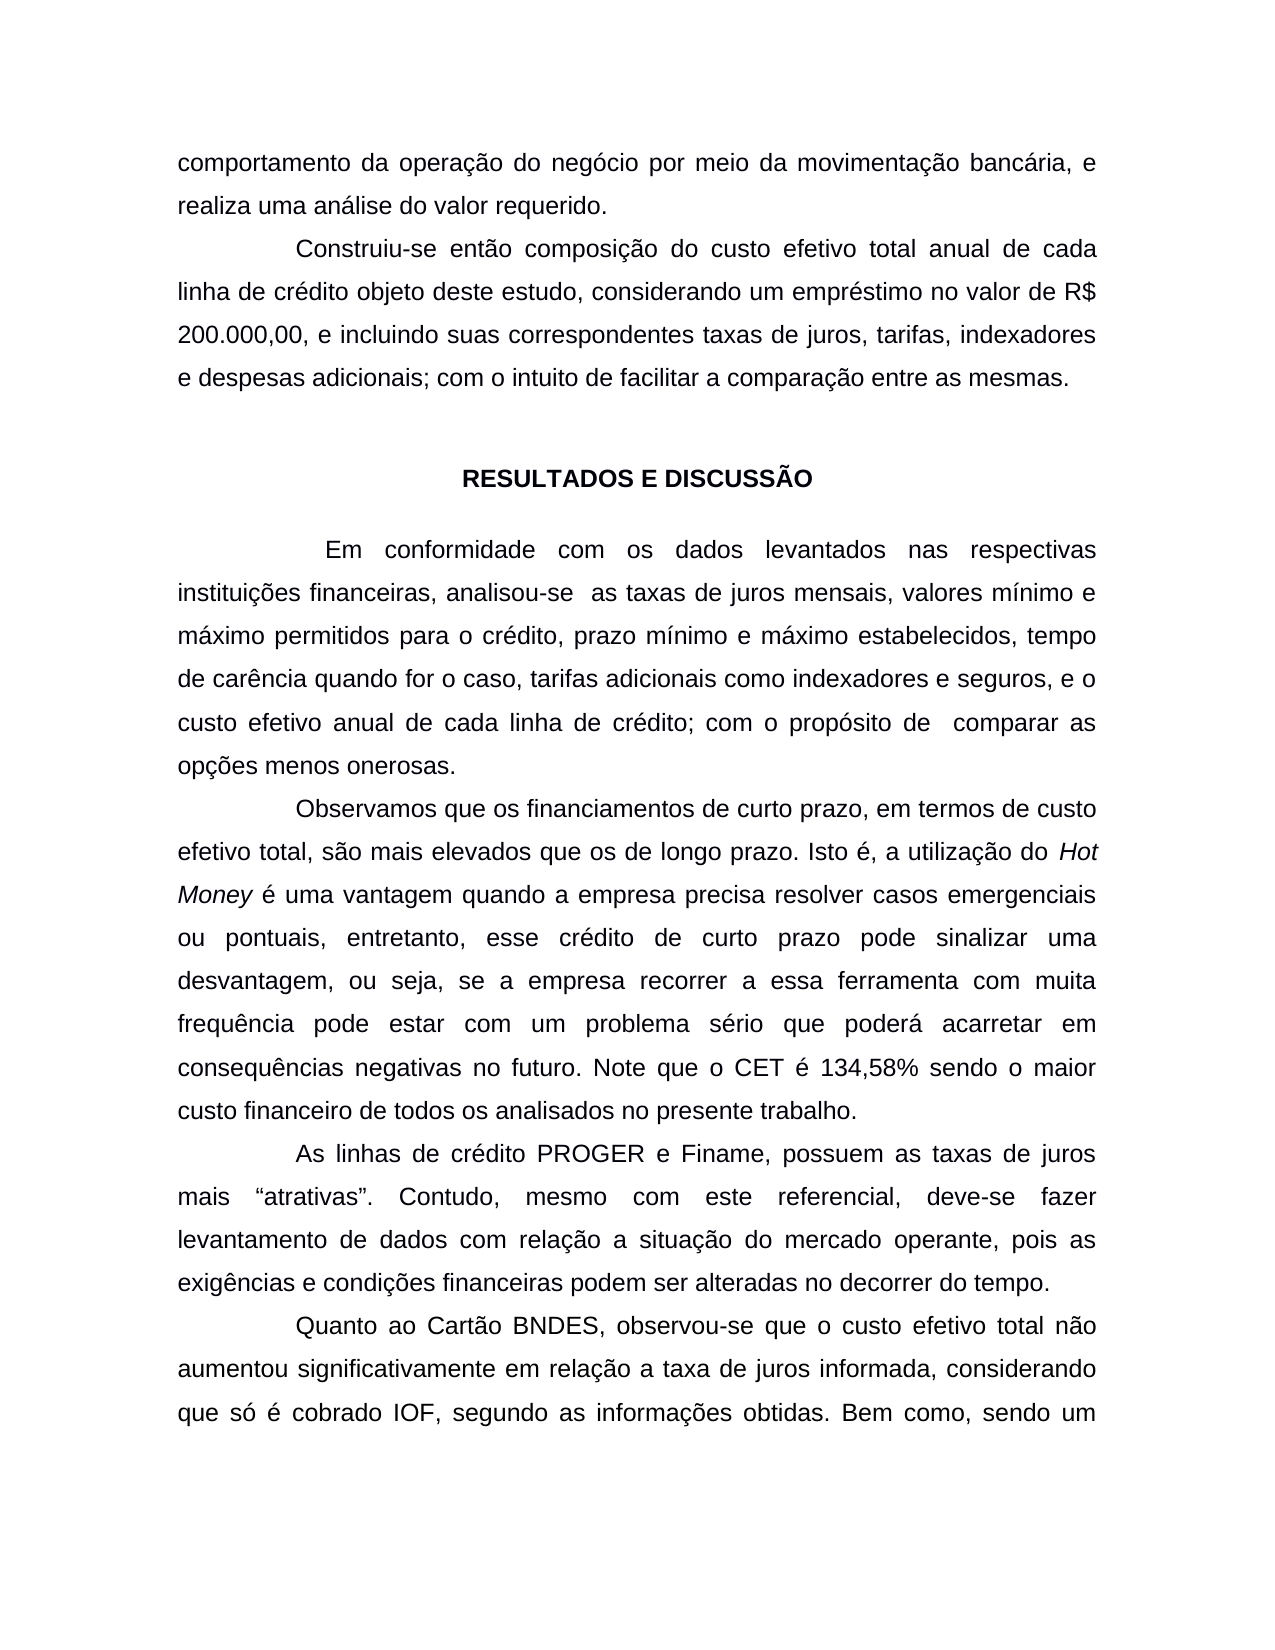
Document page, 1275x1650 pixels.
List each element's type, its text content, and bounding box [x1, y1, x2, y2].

text Quanto ao Cartão BNDES, observou-se que o custo efetivo total não aumentou significativamente em relação a taxa de juros informada, considerando que só é cobrado IOF, segundo as informações obtidas. Bem como, sendo um [177, 1311, 1098, 1426]
text Construiu-se então composição do custo efetivo total anual de cada linha de crédito objeto deste estudo, considerando um empréstimo no valor de R$ 200.000,00, e incluindo suas correspondentes taxas de juros, tarifas, indexadores e despesas adicionais; com o intuito de facilitar a comparação entre as mesmas. [177, 234, 1098, 392]
text As linhas de crédito PROGER e Finame, possuem as taxas de juros mais “atrativas”. Contudo, mesmo com este referencial, deve-se fazer levantamento de dados com relação a situação do mercado operante, pois as exigências e condições financeiras podem ser alteradas no decorrer do tempo. [177, 1139, 1098, 1297]
text comportamento da operação do negócio por meio da movimentação bancária, e realiza uma análise do valor requerido. [177, 148, 1098, 219]
subtitle RESULTADOS E DISCUSSÃO [177, 464, 1098, 493]
text Em conformidade com os dados levantados nas respectivas instituições financeiras, analisou-se as taxas de juros mensais, valores mínimo e máximo permitidos para o crédito, prazo mínimo e máximo estabelecidos, tempo de carência quando for o caso, tarifas adicionais como indexadores e seguros, e o custo efetivo anual de cada linha de crédito; com o propósito de comparar as opções menos onerosas. [177, 535, 1098, 779]
text Observamos que os financiamentos de curto prazo, em termos de custo efetivo total, são mais elevados que os de longo prazo. Isto é, a utilização do Hot Money é uma vantagem quando a empresa precisa resolver casos emergenciais ou pontuais, entretanto, esse crédito de curto prazo pode sinalizar uma desvantagem, ou seja, se a empresa recorrer a essa ferramenta com muita frequência pode estar com um problema sério que poderá acarretar em consequências negativas no futuro. Note que o CET é 134,58% sendo o maior custo financeiro de todos os analisados no presente trabalho. [177, 794, 1098, 1124]
